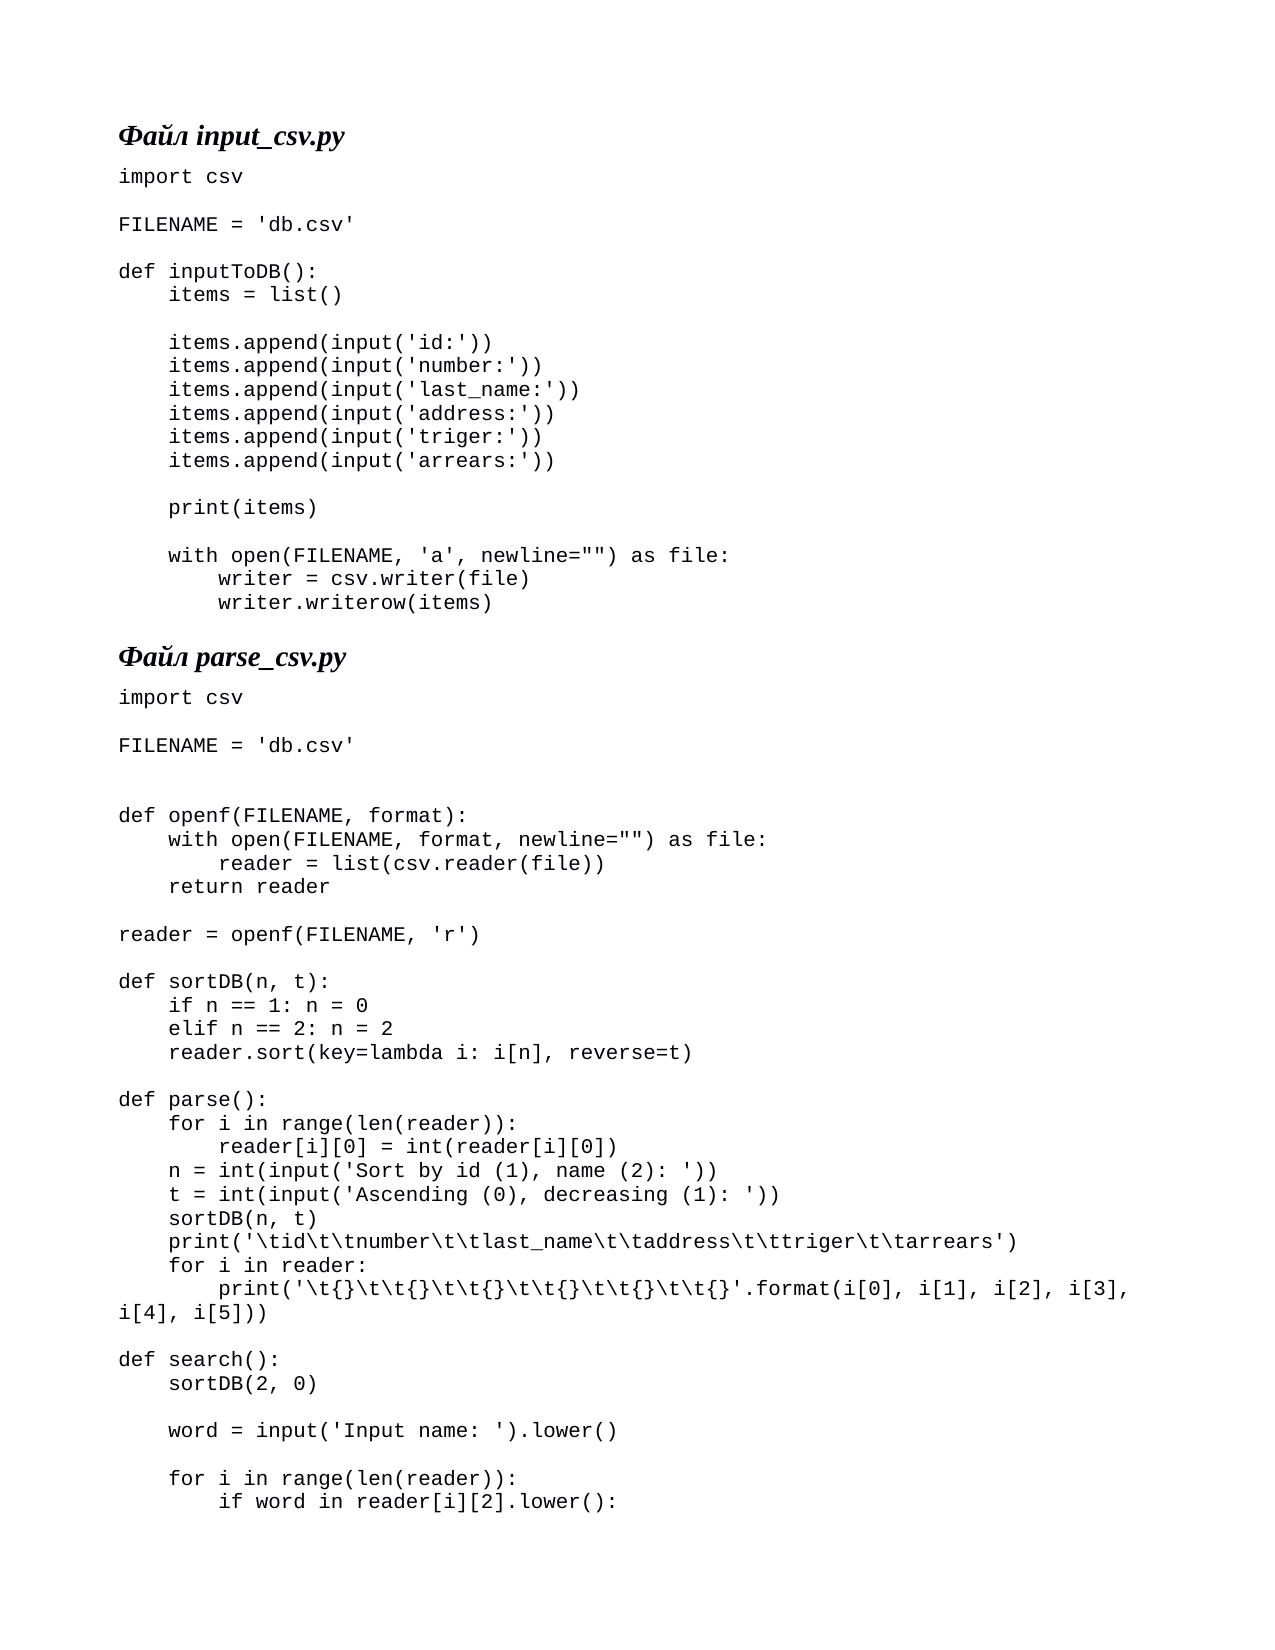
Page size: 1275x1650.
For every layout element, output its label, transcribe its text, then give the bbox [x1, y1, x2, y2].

text writer = csv.writer(file) [118, 568, 1157, 592]
text sortDB(2, 0) [118, 1373, 1157, 1397]
text import csv [118, 687, 1157, 711]
text import csv [118, 166, 1157, 190]
text for i in range(len(reader)): [118, 1468, 1157, 1491]
text n = int(input('Sort by id (1), name (2): ')) [118, 1160, 1157, 1184]
text return reader [118, 876, 1157, 900]
text writer.writerow(items) [118, 592, 1157, 616]
text items.append(input('number:')) [118, 355, 1157, 379]
text t = int(input('Ascending (0), decreasing (1): ')) [118, 1184, 1157, 1207]
text word = input('Input name: ').lower() [118, 1420, 1157, 1444]
text FILENAME = 'db.csv' [118, 734, 1157, 758]
text if n == 1: n = 0 [118, 995, 1157, 1018]
text reader = openf(FILENAME, 'r') [118, 924, 1157, 947]
text with open(FILENAME, format, newline="") as file: [118, 829, 1157, 853]
text Файл parse_csv.py [118, 639, 1157, 673]
text def sortDB(n, t): [118, 971, 1157, 995]
text def openf(FILENAME, format): [118, 806, 1157, 829]
text items = list() [118, 284, 1157, 308]
text reader = list(csv.reader(file)) [118, 853, 1157, 876]
text Файл input_csv.py [118, 118, 1157, 152]
text def inputToDB(): [118, 261, 1157, 284]
text sortDB(n, t) [118, 1207, 1157, 1231]
text print(items) [118, 497, 1157, 521]
text elif n == 2: n = 2 [118, 1018, 1157, 1042]
text print('\tid\t\tnumber\t\tlast_name\t\taddress\t\ttriger\t\tarrears') [118, 1231, 1157, 1255]
text for i in reader: [118, 1255, 1157, 1278]
text items.append(input('triger:')) [118, 426, 1157, 450]
text with open(FILENAME, 'a', newline="") as file: [118, 544, 1157, 568]
text def parse(): [118, 1089, 1157, 1113]
text reader[i][0] = int(reader[i][0]) [118, 1137, 1157, 1160]
text print('\t{}\t\t{}\t\t{}\t\t{}\t\t{}\t\t{}'.format(i[0], i[1], i[2], i[3], i[4], i[5])) [118, 1278, 1157, 1326]
text FILENAME = 'db.csv' [118, 213, 1157, 237]
text def search(): [118, 1349, 1157, 1373]
text items.append(input('last_name:')) [118, 379, 1157, 403]
text if word in reader[i][2].lower(): [118, 1491, 1157, 1515]
text for i in range(len(reader)): [118, 1113, 1157, 1137]
text items.append(input('id:')) [118, 332, 1157, 355]
text items.append(input('address:')) [118, 403, 1157, 426]
text reader.sort(key=lambda i: i[n], reverse=t) [118, 1042, 1157, 1066]
text items.append(input('arrears:')) [118, 450, 1157, 474]
